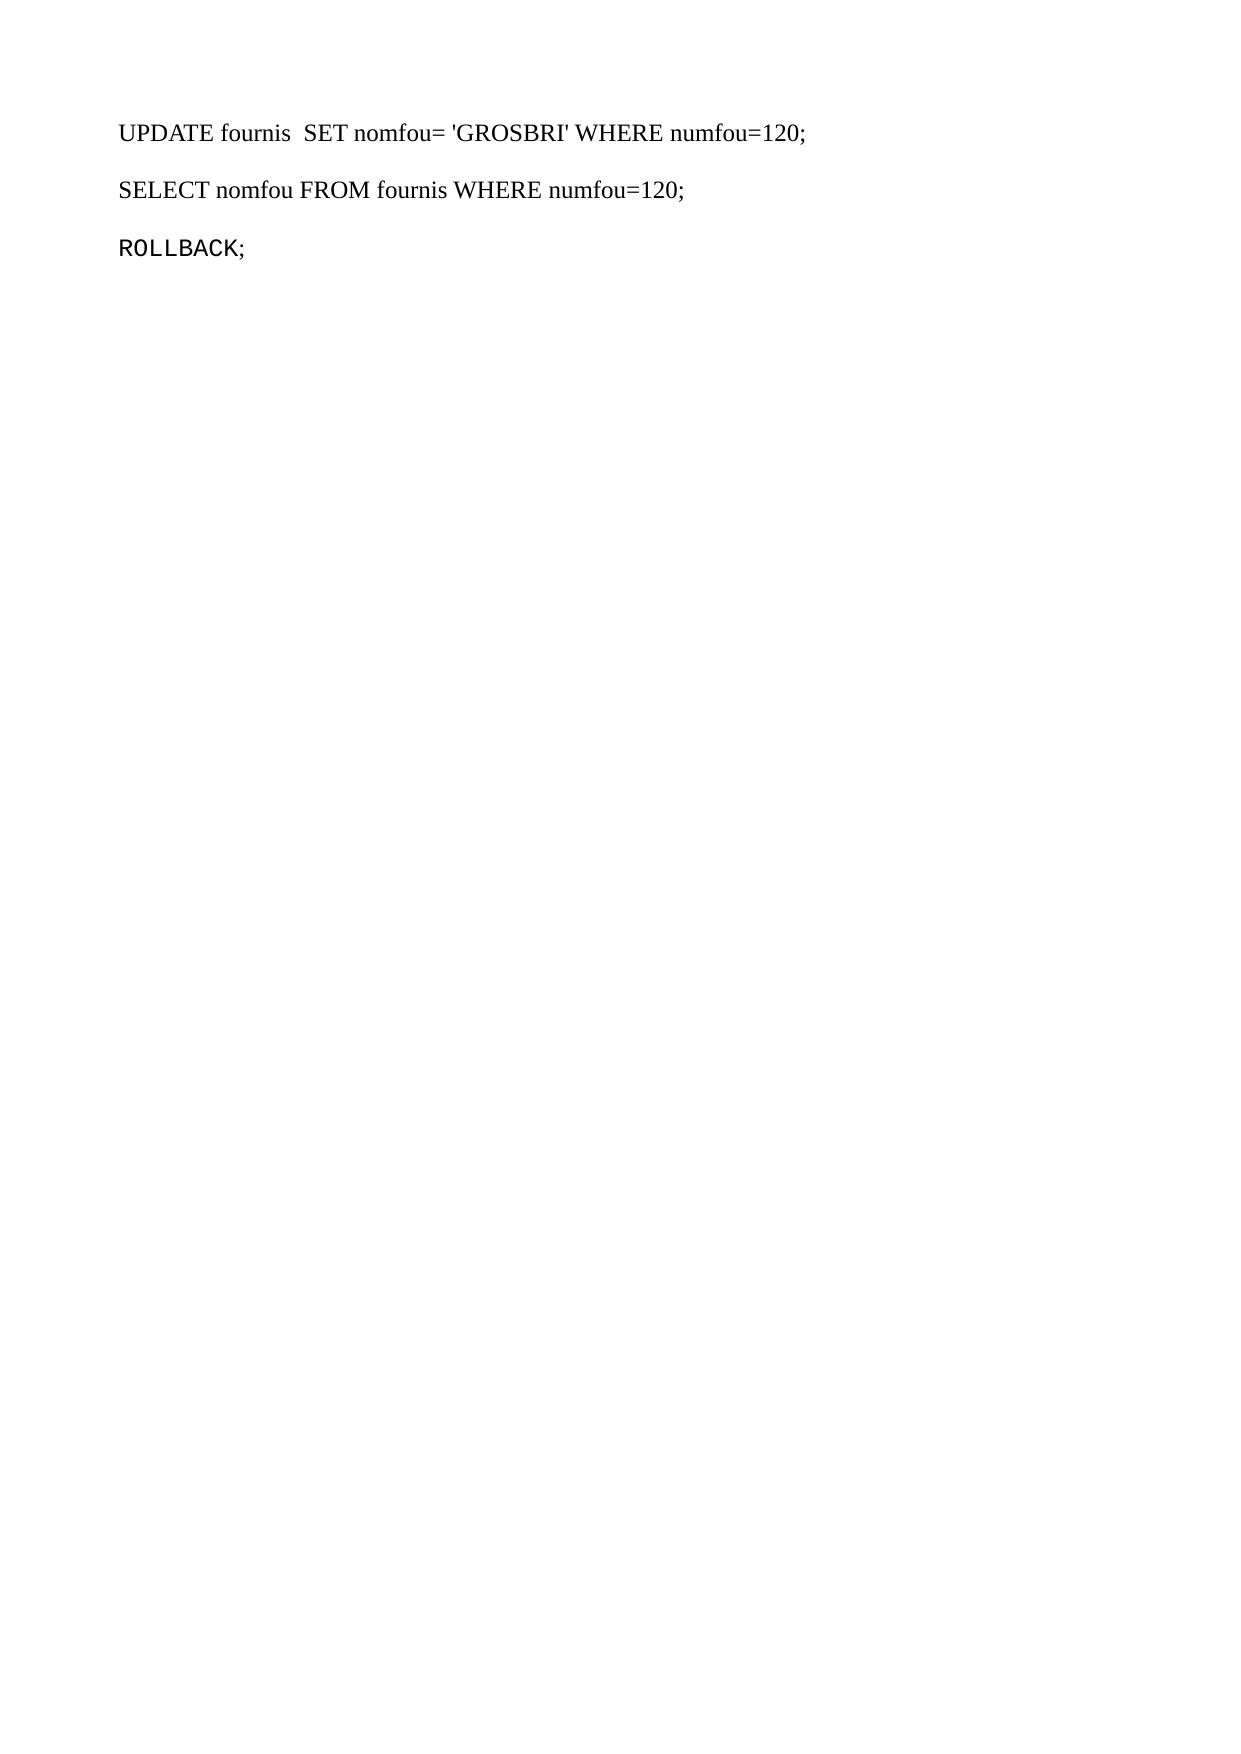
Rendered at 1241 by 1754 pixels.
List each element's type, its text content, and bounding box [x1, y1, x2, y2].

text SELECT nomfou FROM fournis WHERE numfou=120; [118, 176, 1122, 204]
text UPDATE fournis SET nomfou= 'GROSBRI' WHERE numfou=120; [118, 118, 1122, 147]
text ROLLBACK; [118, 233, 1122, 264]
